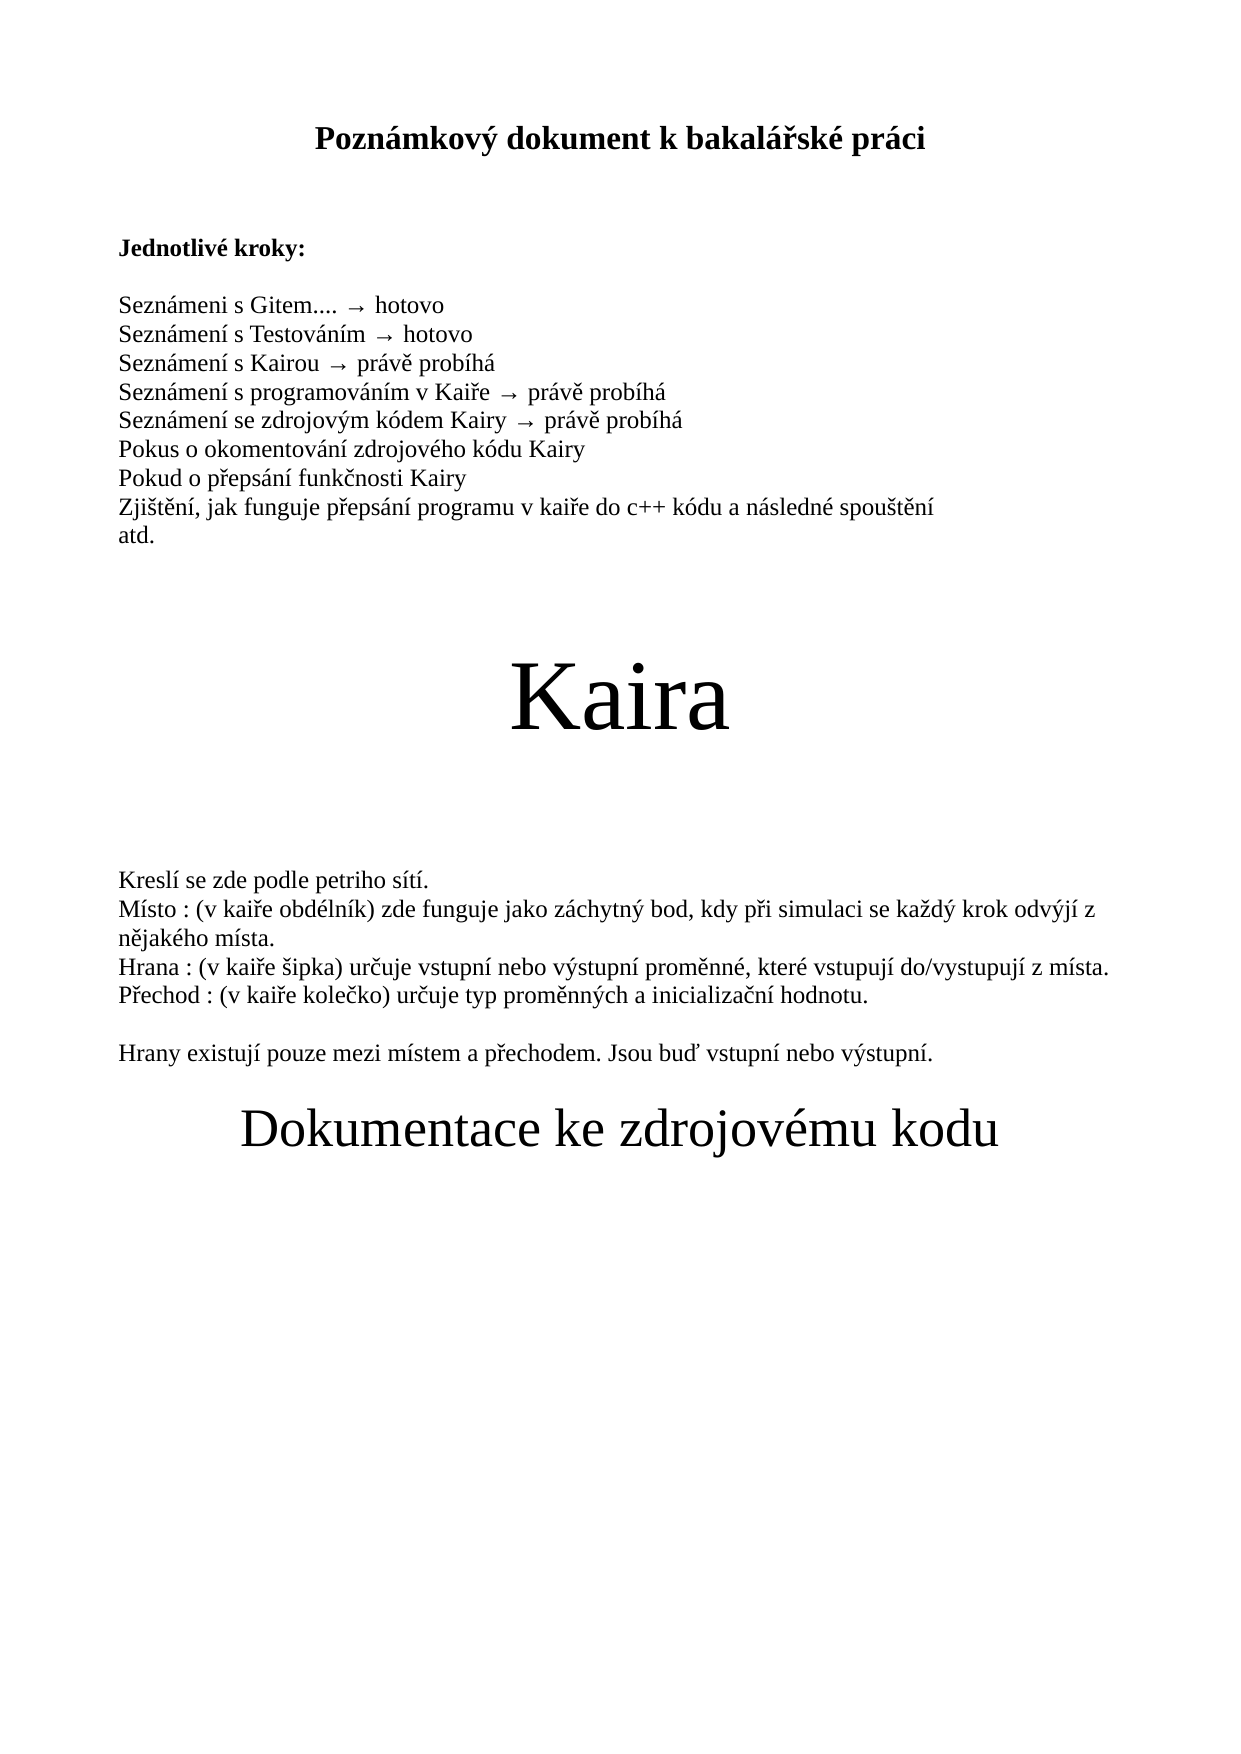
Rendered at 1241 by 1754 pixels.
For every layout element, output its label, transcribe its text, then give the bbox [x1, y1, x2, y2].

text Přechod : (v kaiře kolečko) určuje typ proměnných a inicializační hodnotu. [118, 981, 1122, 1009]
text Zjištění, jak funguje přepsání programu v kaiře do c++ kódu a následné spouštění [118, 492, 1122, 521]
text Pokud o přepsání funkčnosti Kairy [118, 463, 1122, 492]
text Jednotlivé kroky: [118, 233, 1122, 262]
text atd. [118, 521, 1122, 549]
text Poznámkový dokument k bakalářské práci [118, 118, 1122, 156]
text Seznámení s programováním v Kaiře → právě probíhá [118, 377, 1122, 406]
text Kreslí se zde podle petriho sítí. [118, 866, 1122, 894]
text Hrany existují pouze mezi místem a přechodem. Jsou buď vstupní nebo výstupní. [118, 1038, 1122, 1067]
text Seznámení s Kairou → právě probíhá [118, 348, 1122, 377]
text Kaira [118, 636, 1122, 751]
text Hrana : (v kaiře šipka) určuje vstupní nebo výstupní proměnné, které vstupují do/vystupují z místa. [118, 952, 1122, 981]
text Seznámení se zdrojovým kódem Kairy → právě probíhá [118, 406, 1122, 434]
text Dokumentace ke zdrojovému kodu [118, 1096, 1122, 1158]
text Seznámeni s Gitem.... → hotovo [118, 291, 1122, 319]
text Pokus o okomentování zdrojového kódu Kairy [118, 434, 1122, 463]
text Seznámení s Testováním → hotovo [118, 319, 1122, 348]
text Místo : (v kaiře obdélník) zde funguje jako záchytný bod, kdy při simulaci se každý krok odvýjí z nějakého místa. [118, 894, 1122, 952]
